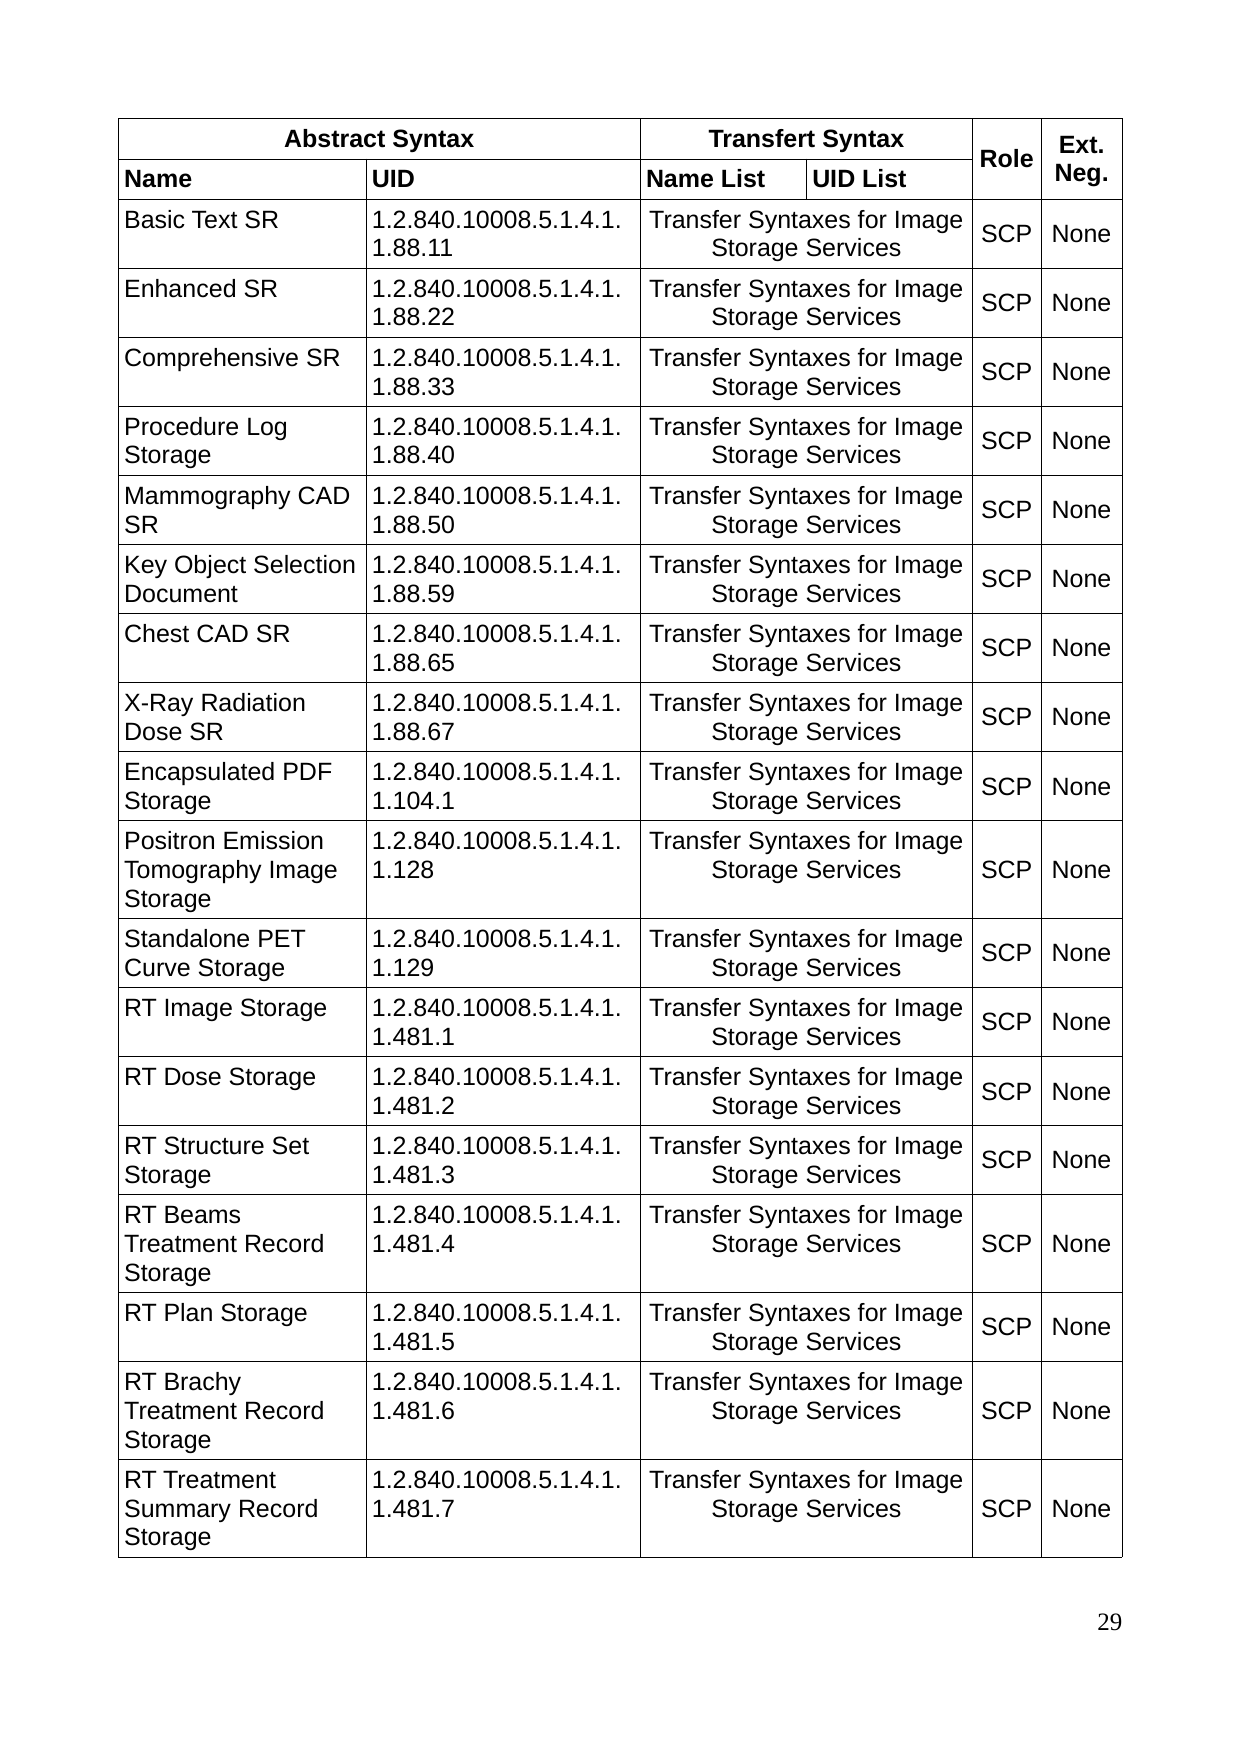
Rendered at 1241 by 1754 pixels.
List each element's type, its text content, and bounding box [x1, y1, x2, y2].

table_cell None [1042, 476, 1122, 544]
table_cell None [1042, 1057, 1122, 1125]
table_cell None [1042, 338, 1122, 406]
table_header Transfert Syntax [641, 119, 972, 158]
table_cell SCP [973, 476, 1041, 544]
table_cell 1.2.840.10008.5.1.4.1. 1.128 [367, 821, 640, 918]
table_cell Encapsulated PDF Storage [119, 752, 366, 820]
table_cell Transfer Syntaxes for Image Storage Services [641, 1126, 972, 1194]
table_cell Procedure Log Storage [119, 407, 366, 475]
table_cell 1.2.840.10008.5.1.4.1. 1.88.22 [367, 269, 640, 337]
table_cell SCP [973, 821, 1041, 918]
table_cell 1.2.840.10008.5.1.4.1. 1.481.1 [367, 988, 640, 1056]
table_cell None [1042, 614, 1122, 682]
table_cell RT Treatment Summary Record Storage [119, 1460, 366, 1557]
table_cell None [1042, 988, 1122, 1056]
table_cell Transfer Syntaxes for Image Storage Services [641, 545, 972, 613]
table_header Role [973, 119, 1041, 199]
table_cell None [1042, 821, 1122, 918]
table_cell None [1042, 1293, 1122, 1361]
table_cell SCP [973, 919, 1041, 987]
table_cell None [1042, 545, 1122, 613]
table_cell Transfer Syntaxes for Image Storage Services [641, 683, 972, 751]
table_cell RT Brachy Treatment Record Storage [119, 1362, 366, 1459]
table_header Ext. Neg. [1042, 119, 1122, 199]
table_cell SCP [973, 614, 1041, 682]
table_cell SCP [973, 988, 1041, 1056]
table_cell RT Beams Treatment Record Storage [119, 1195, 366, 1292]
table_cell 1.2.840.10008.5.1.4.1. 1.481.2 [367, 1057, 640, 1125]
table_cell Transfer Syntaxes for Image Storage Services [641, 338, 972, 406]
table_cell SCP [973, 1057, 1041, 1125]
table_cell SCP [973, 1126, 1041, 1194]
table_cell Transfer Syntaxes for Image Storage Services [641, 407, 972, 475]
table_cell SCP [973, 752, 1041, 820]
table_cell 1.2.840.10008.5.1.4.1. 1.481.4 [367, 1195, 640, 1292]
table_cell Positron Emission Tomography Image Storage [119, 821, 366, 918]
table_cell None [1042, 919, 1122, 987]
table_cell None [1042, 407, 1122, 475]
table_cell SCP [973, 407, 1041, 475]
table_cell None [1042, 1195, 1122, 1292]
table_cell X-Ray Radiation Dose SR [119, 683, 366, 751]
table_cell SCP [973, 1460, 1041, 1557]
table_cell 1.2.840.10008.5.1.4.1. 1.104.1 [367, 752, 640, 820]
table_cell RT Image Storage [119, 988, 366, 1056]
table_cell 1.2.840.10008.5.1.4.1. 1.88.33 [367, 338, 640, 406]
table_cell 1.2.840.10008.5.1.4.1. 1.88.11 [367, 200, 640, 268]
table_cell 1.2.840.10008.5.1.4.1. 1.481.5 [367, 1293, 640, 1361]
table_cell UID List [807, 160, 972, 199]
table_cell Mammography CAD SR [119, 476, 366, 544]
table_cell SCP [973, 269, 1041, 337]
table_cell Transfer Syntaxes for Image Storage Services [641, 1293, 972, 1361]
table_cell Basic Text SR [119, 200, 366, 268]
table_cell Enhanced SR [119, 269, 366, 337]
table_cell SCP [973, 200, 1041, 268]
table_cell Comprehensive SR [119, 338, 366, 406]
table_cell Transfer Syntaxes for Image Storage Services [641, 988, 972, 1056]
table_cell Transfer Syntaxes for Image Storage Services [641, 476, 972, 544]
table_cell Transfer Syntaxes for Image Storage Services [641, 1057, 972, 1125]
table_cell 1.2.840.10008.5.1.4.1. 1.88.59 [367, 545, 640, 613]
table_cell Name List [641, 160, 806, 199]
table_cell None [1042, 1460, 1122, 1557]
table_cell Key Object Selection Document [119, 545, 366, 613]
table_cell 1.2.840.10008.5.1.4.1. 1.481.3 [367, 1126, 640, 1194]
table_cell 1.2.840.10008.5.1.4.1. 1.481.7 [367, 1460, 640, 1557]
table_cell 1.2.840.10008.5.1.4.1. 1.481.6 [367, 1362, 640, 1459]
table_cell None [1042, 683, 1122, 751]
table_cell None [1042, 752, 1122, 820]
table_cell Transfer Syntaxes for Image Storage Services [641, 752, 972, 820]
table_cell None [1042, 200, 1122, 268]
table_cell Transfer Syntaxes for Image Storage Services [641, 614, 972, 682]
table_cell 1.2.840.10008.5.1.4.1. 1.88.50 [367, 476, 640, 544]
table_cell 1.2.840.10008.5.1.4.1. 1.88.67 [367, 683, 640, 751]
table_cell Standalone PET Curve Storage [119, 919, 366, 987]
table_cell Transfer Syntaxes for Image Storage Services [641, 1362, 972, 1459]
table_cell UID [367, 160, 640, 199]
table_cell 1.2.840.10008.5.1.4.1. 1.129 [367, 919, 640, 987]
table_header Abstract Syntax [119, 119, 640, 158]
table_cell Name [119, 160, 366, 199]
table_cell None [1042, 1362, 1122, 1459]
table_cell Transfer Syntaxes for Image Storage Services [641, 1195, 972, 1292]
table_cell SCP [973, 338, 1041, 406]
table_cell Transfer Syntaxes for Image Storage Services [641, 200, 972, 268]
table_cell Transfer Syntaxes for Image Storage Services [641, 821, 972, 918]
table_cell 1.2.840.10008.5.1.4.1. 1.88.40 [367, 407, 640, 475]
table_cell Transfer Syntaxes for Image Storage Services [641, 919, 972, 987]
table_cell SCP [973, 683, 1041, 751]
table_cell Chest CAD SR [119, 614, 366, 682]
table_cell RT Dose Storage [119, 1057, 366, 1125]
table_cell Transfer Syntaxes for Image Storage Services [641, 1460, 972, 1557]
table_cell None [1042, 269, 1122, 337]
table_cell 1.2.840.10008.5.1.4.1. 1.88.65 [367, 614, 640, 682]
table_cell RT Structure Set Storage [119, 1126, 366, 1194]
table_cell SCP [973, 545, 1041, 613]
table_cell SCP [973, 1362, 1041, 1459]
table_cell Transfer Syntaxes for Image Storage Services [641, 269, 972, 337]
table_cell SCP [973, 1195, 1041, 1292]
table_cell SCP [973, 1293, 1041, 1361]
table_cell None [1042, 1126, 1122, 1194]
table_cell RT Plan Storage [119, 1293, 366, 1361]
